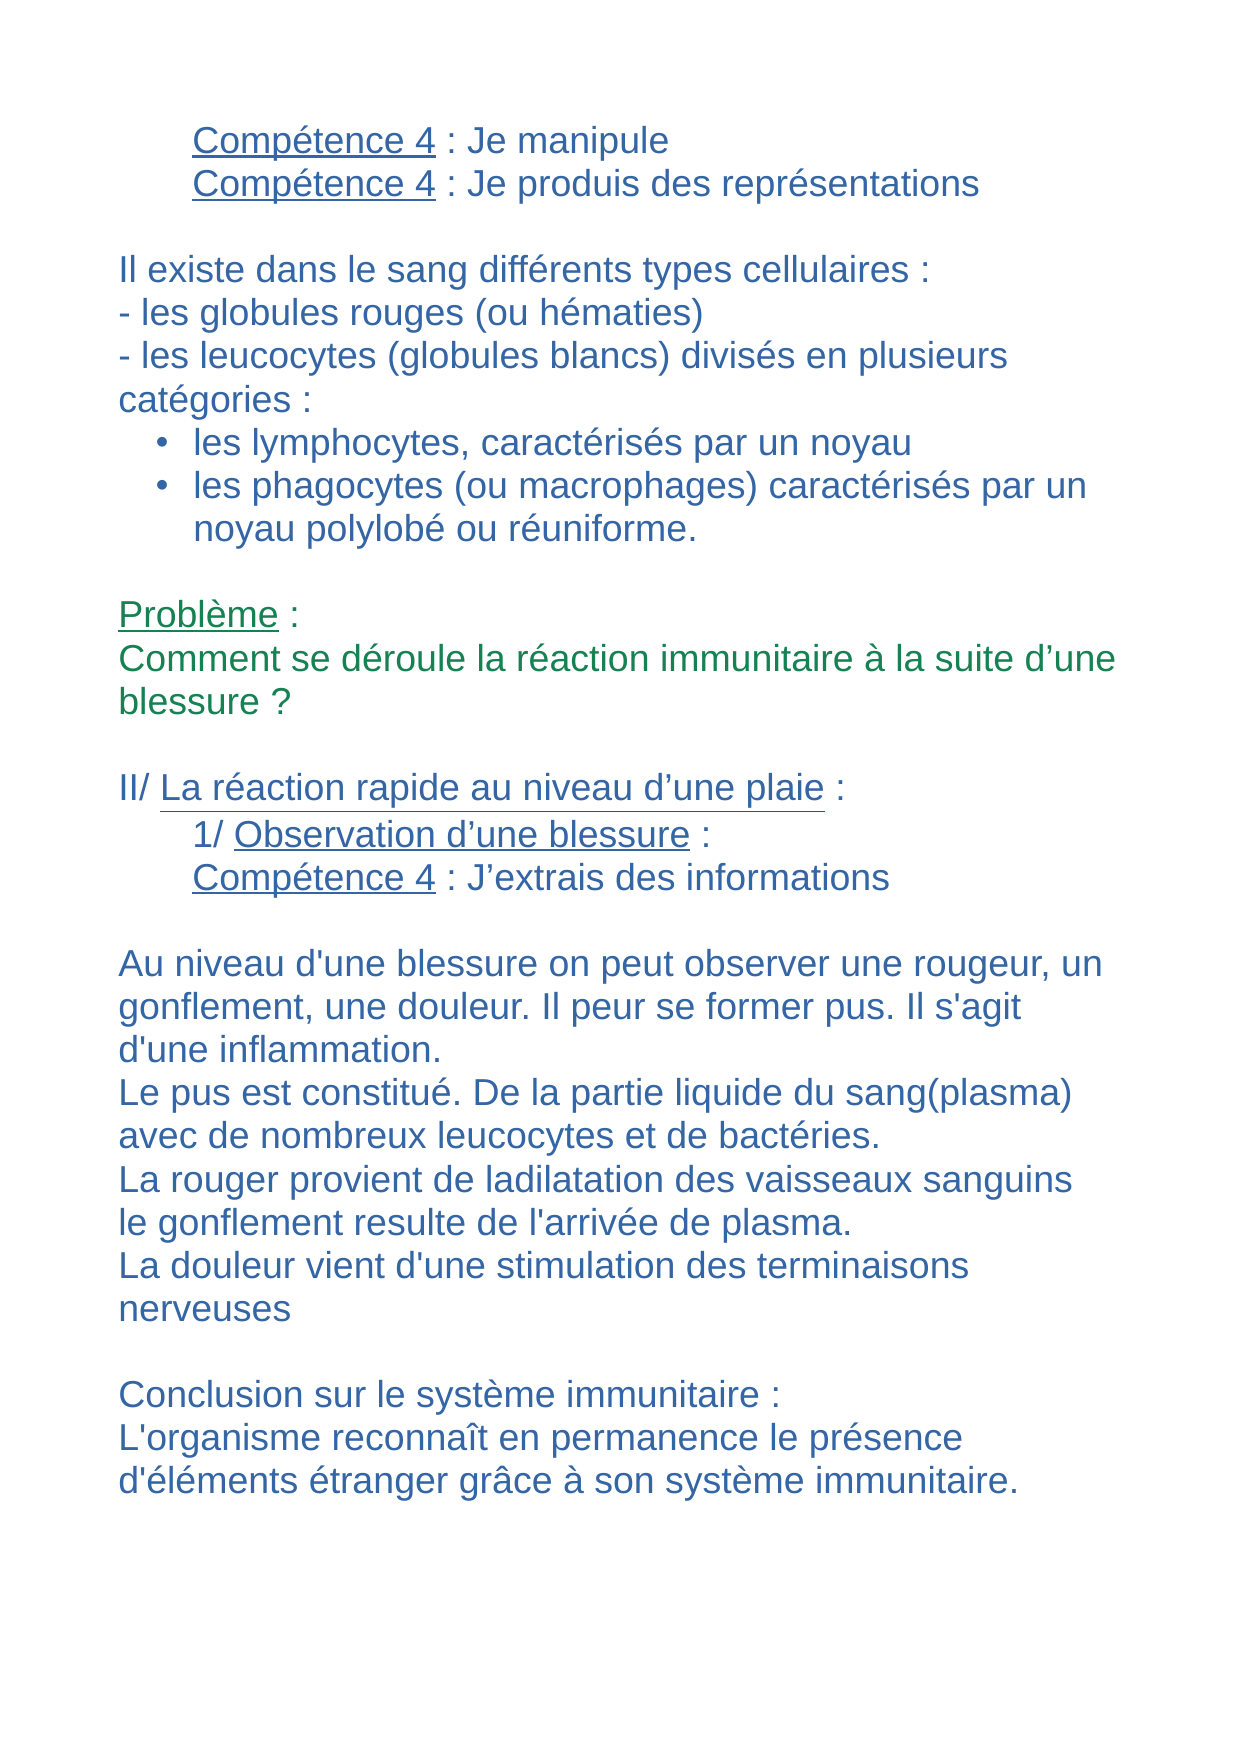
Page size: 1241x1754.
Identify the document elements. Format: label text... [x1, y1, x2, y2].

text La douleur vient d'une stimulation des terminaisons nerveuses [118, 1243, 1122, 1329]
text Il existe dans le sang différents types cellulaires : [118, 247, 1122, 291]
text Problème : [118, 593, 1122, 636]
text Compétence 4 : Je produis des représentations [118, 161, 1122, 204]
text L'organisme reconnaît en permanence le présence [118, 1416, 1122, 1459]
list les lymphocytes, caractérisés par un noyau [156, 420, 1122, 463]
text d'éléments étranger grâce à son système immunitaire. [118, 1459, 1122, 1502]
text avec de nombreux leucocytes et de bactéries. [118, 1114, 1122, 1157]
text La rouger provient de ladilatation des vaisseaux sanguins [118, 1157, 1122, 1200]
text gonflement, une douleur. Il peur se former pus. Il s'agit d'une inflammation. [118, 984, 1122, 1071]
text Comment se déroule la réaction immunitaire à la suite d’une blessure ? [118, 636, 1122, 722]
text Le pus est constitué. De la partie liquide du sang(plasma) [118, 1071, 1122, 1114]
text - les leucocytes (globules blancs) divisés en plusieurs catégories : [118, 334, 1122, 420]
text Conclusion sur le système immunitaire : [118, 1372, 1122, 1416]
text le gonflement resulte de l'arrivée de plasma. [118, 1200, 1122, 1243]
text Au niveau d'une blessure on peut observer une rougeur, un [118, 941, 1122, 984]
text Compétence 4 : Je manipule [118, 118, 1122, 161]
text 1/ Observation d’une blessure : [118, 812, 1122, 855]
list les phagocytes (ou macrophages) caractérisés par un noyau polylobé ou réuniforme. [156, 463, 1122, 549]
text II/ La réaction rapide au niveau d’une plaie : [118, 765, 1122, 812]
text Compétence 4 : J’extrais des informations [118, 855, 1122, 898]
text - les globules rouges (ou hématies) [118, 291, 1122, 334]
